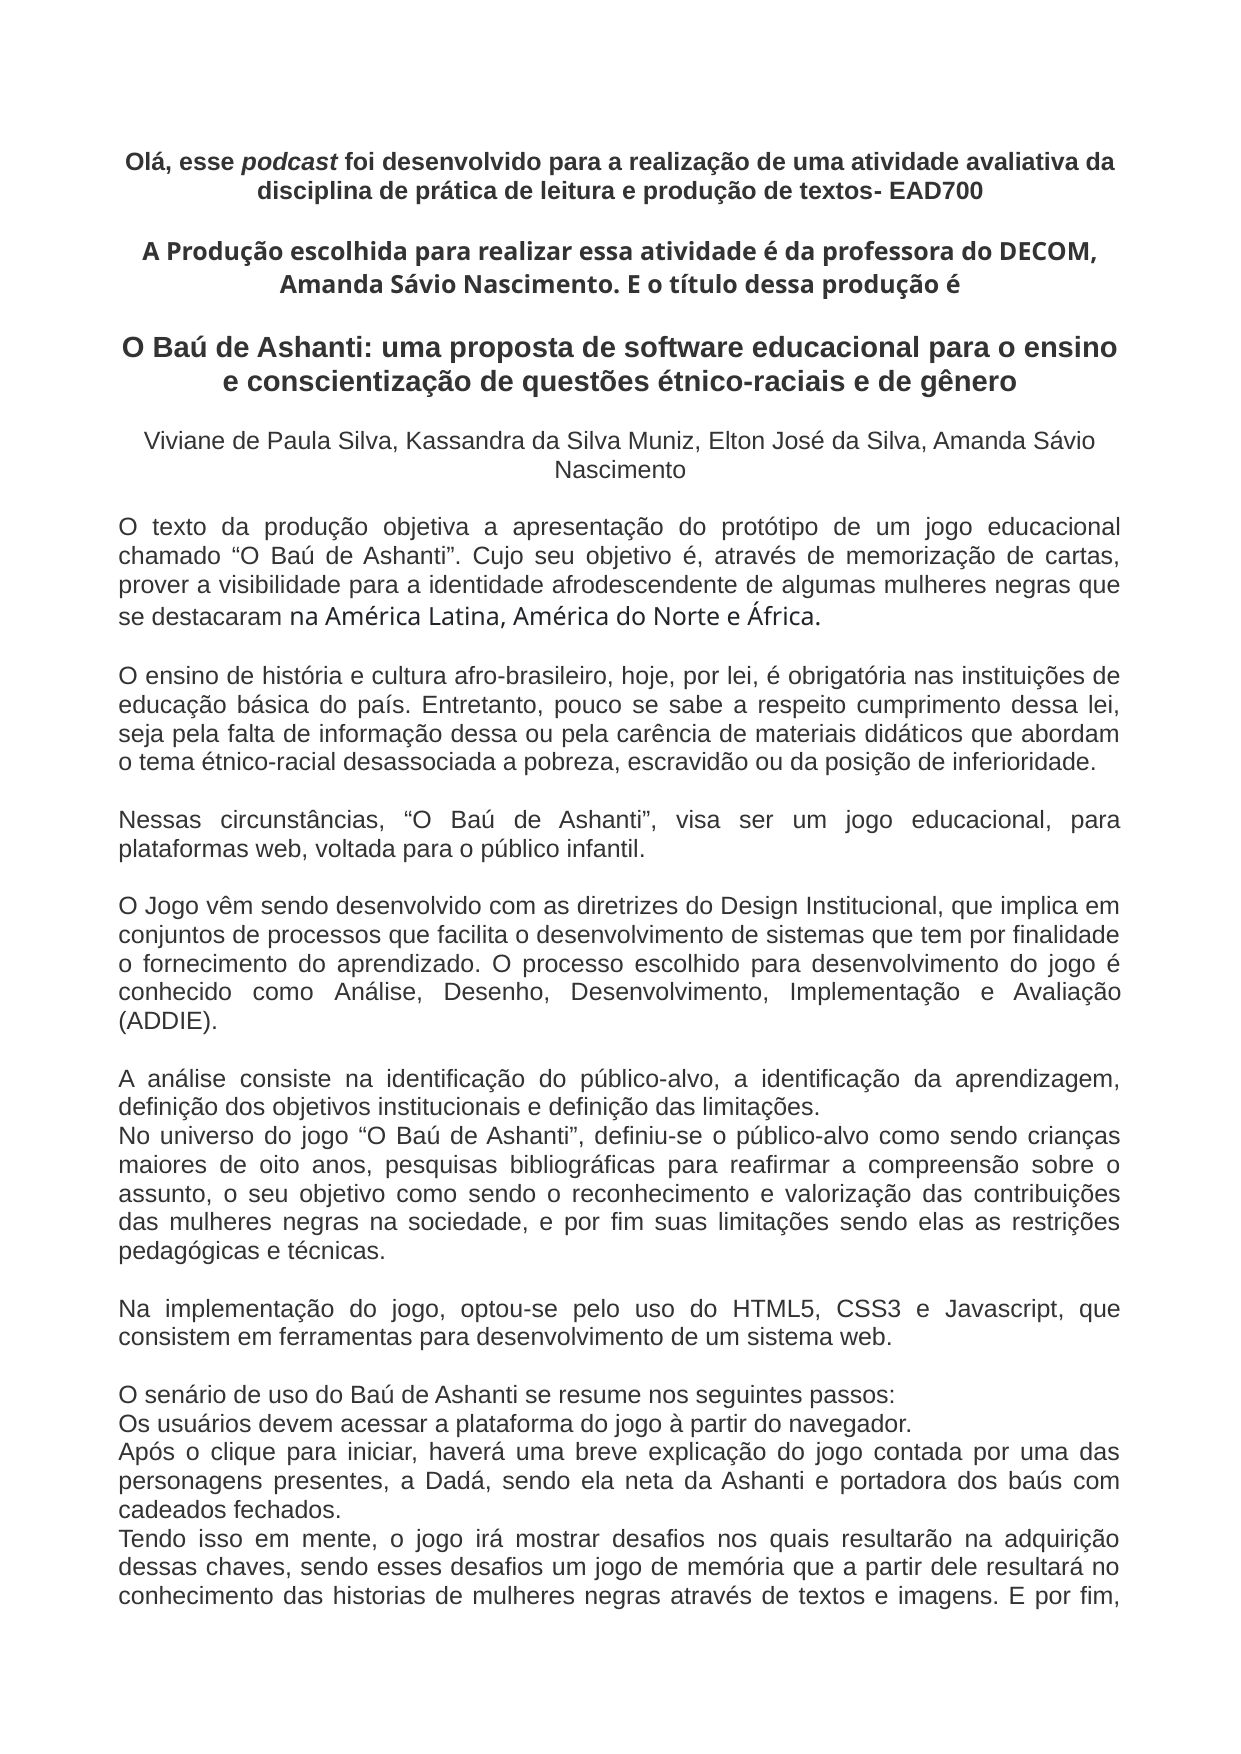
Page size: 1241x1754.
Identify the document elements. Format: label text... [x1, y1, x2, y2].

text A análise consiste na identificação do público-alvo, a identificação da aprendizagem, definição dos objetivos institucionais e definição das limitações. [118, 1064, 1122, 1121]
text No universo do jogo “O Baú de Ashanti”, definiu-se o público-alvo como sendo crianças maiores de oito anos, pesquisas bibliográficas para reafirmar a compreensão sobre o assunto, o seu objetivo como sendo o reconhecimento e valorização das contribuições das mulheres negras na sociedade, e por fim suas limitações sendo elas as restrições pedagógicas e técnicas. [118, 1121, 1122, 1265]
text O texto da produção objetiva a apresentação do protótipo de um jogo educacional chamado “O Baú de Ashanti”. Cujo seu objetivo é, através de memorização de cartas, prover a visibilidade para a identidade afrodescendente de algumas mulheres negras que se destacaram na América Latina, América do Norte e África. [118, 512, 1122, 632]
text Após o clique para iniciar, haverá uma breve explicação do jogo contada por uma das personagens presentes, a Dadá, sendo ela neta da Ashanti e portadora dos baús com cadeados fechados. [118, 1437, 1122, 1524]
text Na implementação do jogo, optou-se pelo uso do HTML5, CSS3 e Javascript, que consistem em ferramentas para desenvolvimento de um sistema web. [118, 1294, 1122, 1351]
text O Baú de Ashanti: uma proposta de software educacional para o ensino e conscientização de questões étnico-raciais e de gênero [118, 330, 1122, 397]
text Olá, esse podcast foi desenvolvido para a realização de uma atividade avaliativa da disciplina de prática de leitura e produção de textos- EAD700 [118, 147, 1122, 204]
text Nessas circunstâncias, “O Baú de Ashanti”, visa ser um jogo educacional, para plataformas web, voltada para o público infantil. [118, 805, 1122, 862]
text Os usuários devem acessar a plataforma do jogo à partir do navegador. [118, 1409, 1122, 1437]
text Viviane de Paula Silva, Kassandra da Silva Muniz, Elton José da Silva, Amanda Sávio Nascimento [118, 426, 1122, 483]
text O ensino de história e cultura afro-brasileiro, hoje, por lei, é obrigatória nas instituições de educação básica do país. Entretanto, pouco se sabe a respeito cumprimento dessa lei, seja pela falta de informação dessa ou pela carência de materiais didáticos que abordam o tema étnico-racial desassociada a pobreza, escravidão ou da posição de inferioridade. [118, 661, 1122, 776]
text A Produção escolhida para realizar essa atividade é da professora do DECOM, Amanda Sávio Nascimento. E o título dessa produção é [118, 233, 1122, 301]
text O senário de uso do Baú de Ashanti se resume nos seguintes passos: [118, 1380, 1122, 1409]
text Tendo isso em mente, o jogo irá mostrar desafios nos quais resultarão na adquirição dessas chaves, sendo esses desafios um jogo de memória que a partir dele resultará no conhecimento das historias de mulheres negras através de textos e imagens. E por fim, [118, 1524, 1122, 1610]
text O Jogo vêm sendo desenvolvido com as diretrizes do Design Institucional, que implica em conjuntos de processos que facilita o desenvolvimento de sistemas que tem por finalidade o fornecimento do aprendizado. O processo escolhido para desenvolvimento do jogo é conhecido como Análise, Desenho, Desenvolvimento, Implementação e Avaliação (ADDIE). [118, 891, 1122, 1035]
